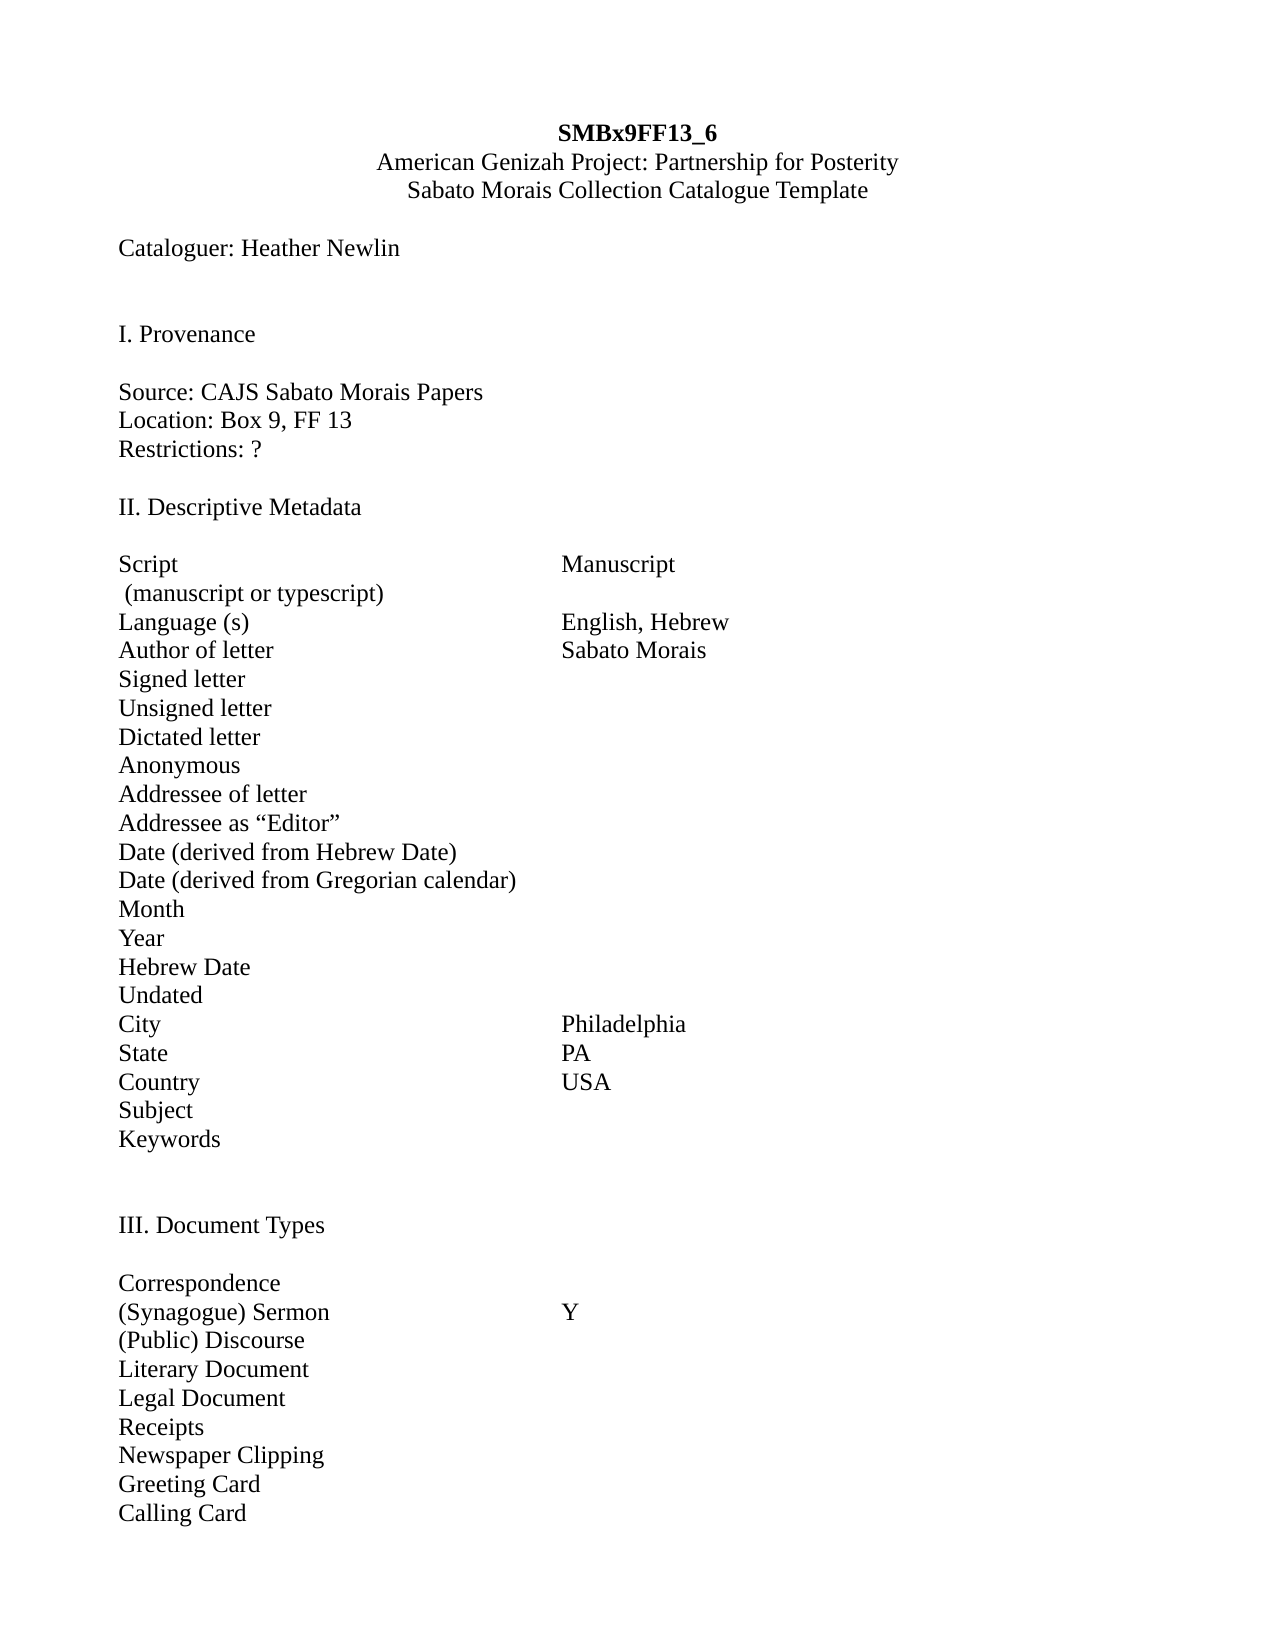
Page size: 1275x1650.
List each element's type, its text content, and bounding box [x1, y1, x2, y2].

text Sabato Morais Collection Catalogue Template [118, 176, 1157, 204]
text State PA [118, 1038, 1157, 1067]
text Restrictions: ? [118, 434, 1157, 463]
text Signed letter [118, 664, 1157, 693]
text Undated [118, 981, 1157, 1009]
text American Genizah Project: Partnership for Posterity [118, 147, 1157, 176]
text Date (derived from Hebrew Date) [118, 837, 1157, 866]
text Year [118, 923, 1157, 952]
text Subject [118, 1096, 1157, 1124]
text Location: Box 9, FF 13 [118, 406, 1157, 434]
text City Philadelphia [118, 1009, 1157, 1038]
text Hebrew Date [118, 952, 1157, 981]
text I. Provenance [118, 319, 1157, 348]
text SMBx9FF13_6 [118, 118, 1157, 147]
text Source: CAJS Sabato Morais Papers [118, 377, 1157, 406]
text Literary Document [118, 1354, 1157, 1383]
text Anonymous [118, 751, 1157, 779]
text (manuscript or typescript) [118, 578, 1157, 607]
text Cataloguer: Heather Newlin [118, 233, 1157, 262]
text Addressee of letter [118, 779, 1157, 808]
text Receipts [118, 1412, 1157, 1441]
text Calling Card [118, 1498, 1157, 1527]
text II. Descriptive Metadata [118, 492, 1157, 521]
text (Public) Discourse [118, 1326, 1157, 1354]
text Legal Document [118, 1383, 1157, 1412]
text Correspondence [118, 1268, 1157, 1297]
text Keywords [118, 1124, 1157, 1153]
text Unsigned letter [118, 693, 1157, 722]
text Dictated letter [118, 722, 1157, 751]
text Newspaper Clipping [118, 1441, 1157, 1469]
text Language (s) English, Hebrew [118, 607, 1157, 636]
text Author of letter Sabato Morais [118, 636, 1157, 664]
text Date (derived from Gregorian calendar) [118, 866, 1157, 894]
text Script Manuscript [118, 549, 1157, 578]
text III. Document Types [118, 1211, 1157, 1239]
text Month [118, 894, 1157, 923]
text Country USA [118, 1067, 1157, 1096]
text (Synagogue) Sermon Y [118, 1297, 1157, 1326]
text Addressee as “Editor” [118, 808, 1157, 837]
text Greeting Card [118, 1469, 1157, 1498]
